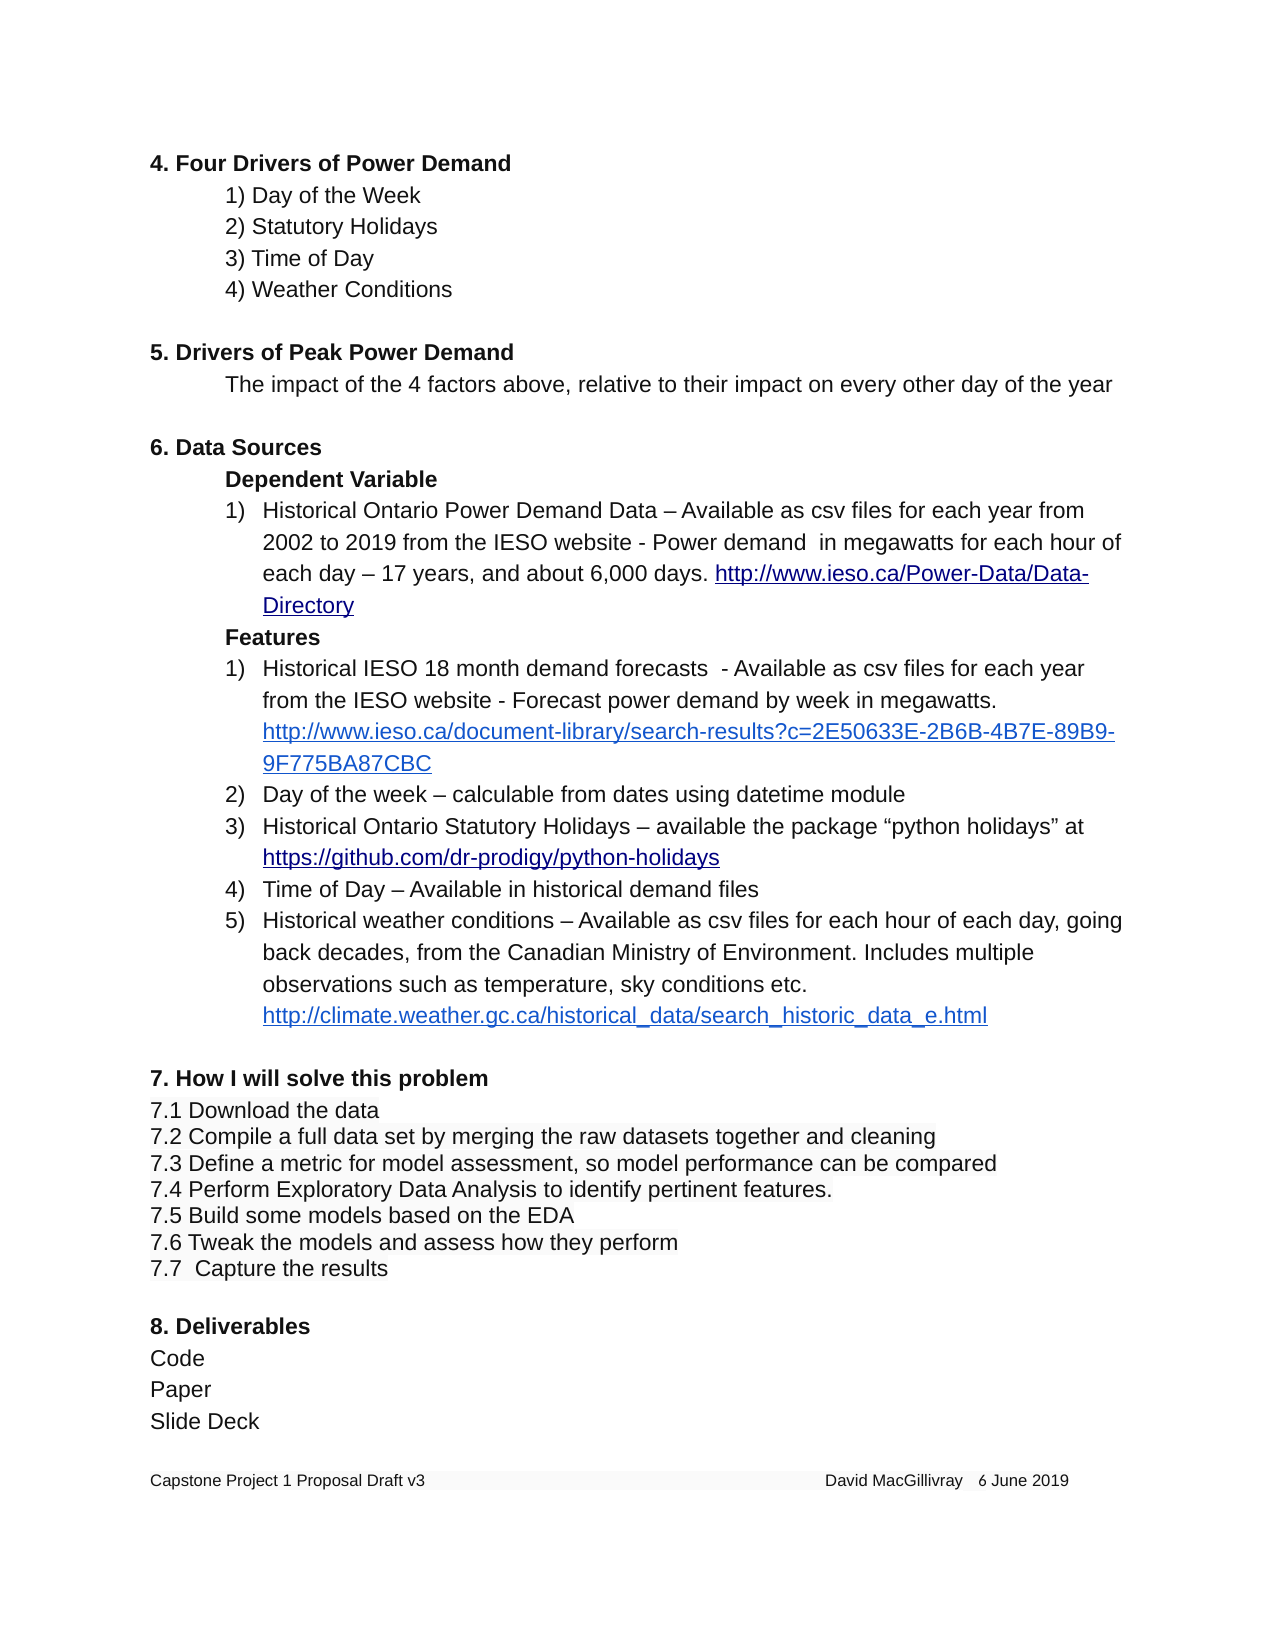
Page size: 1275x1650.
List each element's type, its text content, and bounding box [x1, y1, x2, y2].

text Paper [150, 1376, 1125, 1402]
text The impact of the 4 factors above, relative to their impact on every other day of the year [150, 371, 1125, 397]
text 7.7 Capture the results [150, 1255, 1125, 1281]
text Dependent Variable [150, 466, 1125, 492]
text 7.2 Compile a full data set by merging the raw datasets together and cleaning [150, 1123, 1125, 1149]
list Historical IESO 18 month demand forecasts - Available as csv files for each year from the IESO website - Forecast power demand by week in megawatts. http://www.ieso.ca/document-library/search-results?c=2E50633E-2B6B-4B7E-89B9-9F775BA87CBC [225, 655, 1125, 776]
list Historical Ontario Power Demand Data – Available as csv files for each year from 2002 to 2019 from the IESO website - Power demand in megawatts for each hour of each day – 17 years, and about 6,000 days. http://www.ieso.ca/Power-Data/Data-Directory [225, 497, 1125, 618]
text 7. How I will solve this problem [150, 1065, 1125, 1092]
text 3) Time of Day [150, 245, 1125, 271]
list Historical Ontario Statutory Holidays – available the package “python holidays” at https://github.com/dr-prodigy/python-holidays [225, 813, 1125, 871]
text 8. Deliverables [150, 1313, 1125, 1339]
text Features [150, 623, 1125, 650]
text 7.5 Build some models based on the EDA [150, 1202, 1125, 1229]
text 7.3 Define a metric for model assessment, so model performance can be compared [150, 1149, 1125, 1176]
text 5. Drivers of Peak Power Demand [150, 339, 1125, 366]
list Day of the week – calculable from dates using datetime module [225, 781, 1125, 808]
text 7.1 Download the data [150, 1097, 1125, 1123]
list Time of Day – Available in historical demand files [225, 876, 1125, 902]
text Slide Deck [150, 1408, 1125, 1434]
text 7.6 Tweak the models and assess how they perform [150, 1229, 1125, 1255]
text 4. Four Drivers of Power Demand [150, 150, 1125, 176]
text 2) Statutory Holidays [150, 213, 1125, 239]
text 4) Weather Conditions [150, 276, 1125, 303]
text Capstone Project 1 Proposal Draft v3 David MacGillivray 6 June 2019 [150, 1471, 1125, 1491]
text 7.4 Perform Exploratory Data Analysis to identify pertinent features. [150, 1176, 1125, 1202]
text Code [150, 1344, 1125, 1371]
text 6. Data Sources [150, 434, 1125, 460]
list Historical weather conditions – Available as csv files for each hour of each day, going back decades, from the Canadian Ministry of Environment. Includes multiple observations such as temperature, sky conditions etc. http://climate.weather.gc.ca/historical_data/search_historic_data_e.html [225, 907, 1125, 1028]
text 1) Day of the Week [150, 182, 1125, 208]
